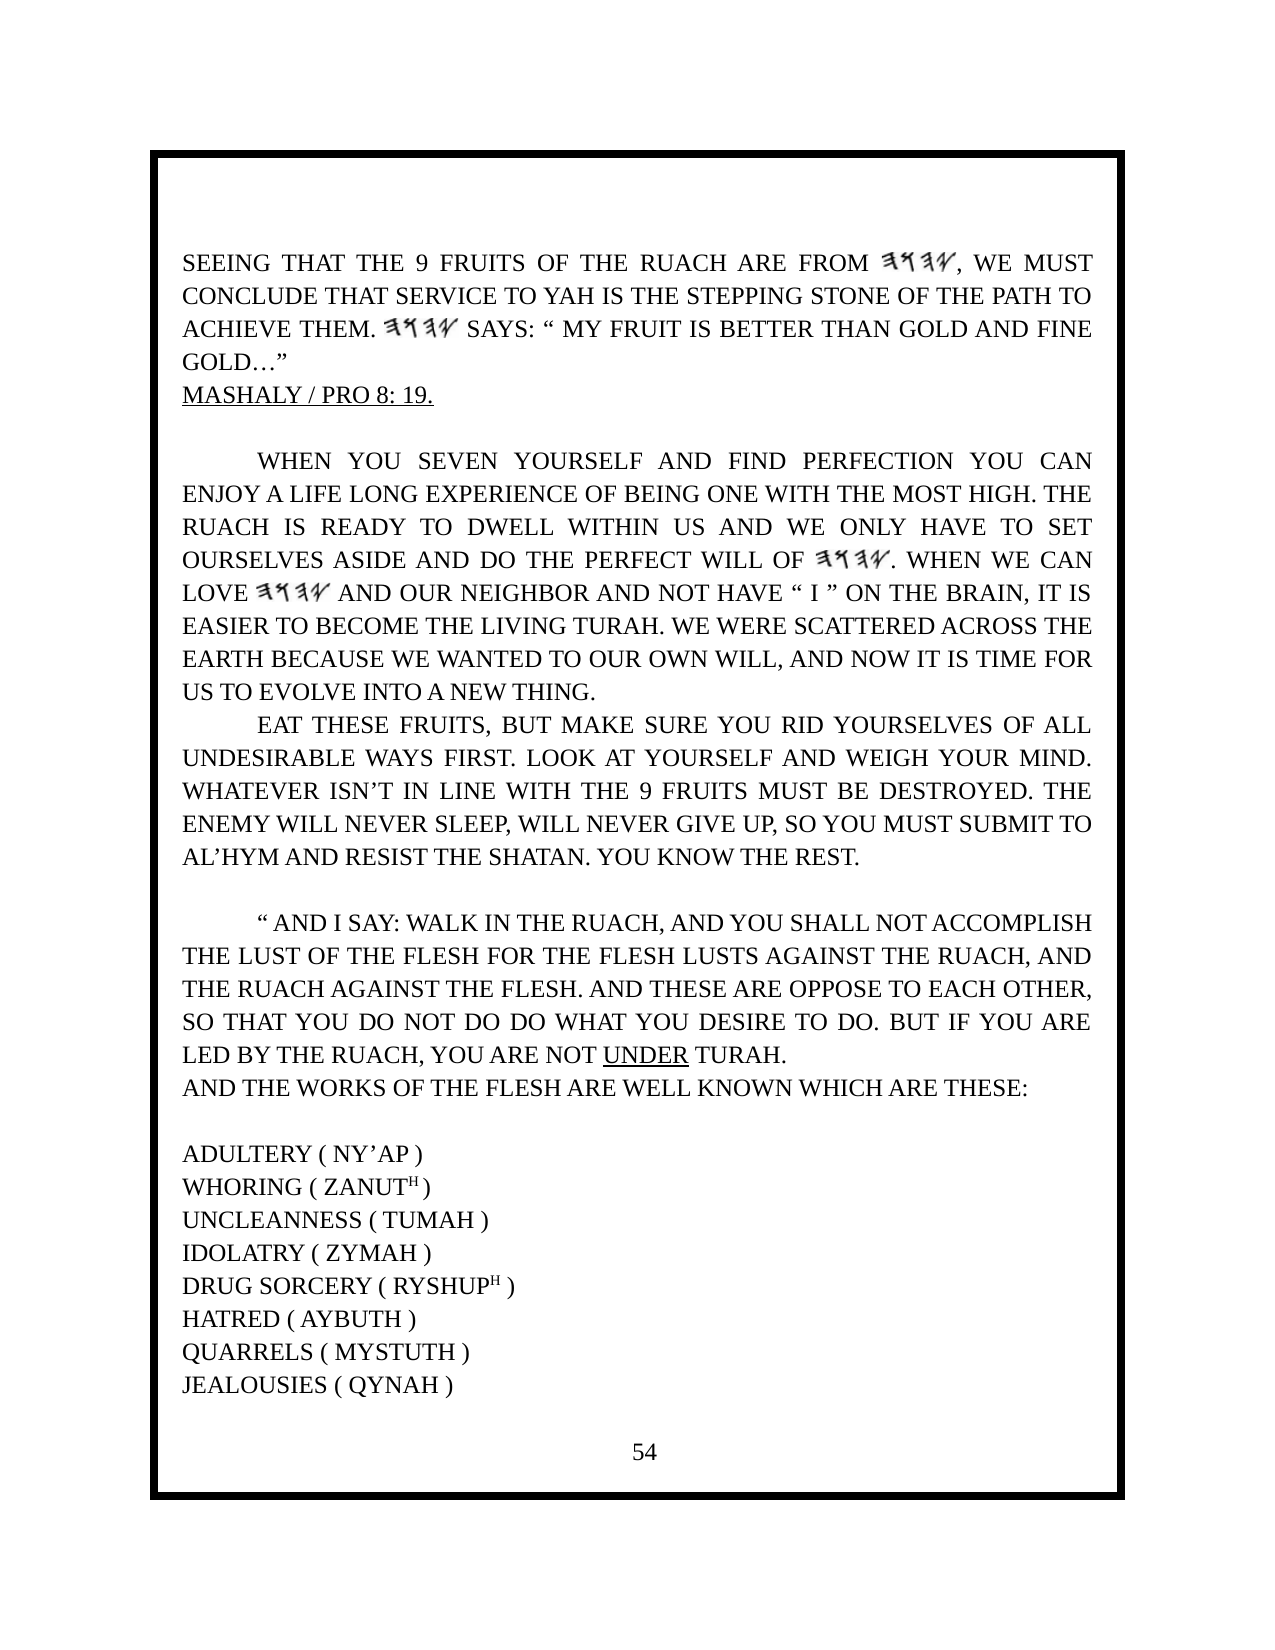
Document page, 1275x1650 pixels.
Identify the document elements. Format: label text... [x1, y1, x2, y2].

text SEEING THAT THE 9 FRUITS OF THE RUACH ARE FROM , WE MUST CONCLUDE THAT SERVICE TO YAH IS THE STEPPING STONE OF THE PATH TO ACHIEVE THEM. SAYS: “ MY FRUIT IS BETTER THAN GOLD AND FINE GOLD…” [182, 248, 1093, 376]
text UNCLEANNESS ( TUMAH ) [182, 1205, 1093, 1234]
text 54 [182, 1437, 1093, 1465]
text DRUG SORCERY ( RYSHUPH ) [182, 1271, 1093, 1300]
text “ AND I SAY: WALK IN THE RUACH, AND YOU SHALL NOT ACCOMPLISH THE LUST OF THE FLESH FOR THE FLESH LUSTS AGAINST THE RUACH, AND THE RUACH AGAINST THE FLESH. AND THESE ARE OPPOSE TO EACH OTHER, SO THAT YOU DO NOT DO DO WHAT YOU DESIRE TO DO. BUT IF YOU ARE LED BY THE RUACH, YOU ARE NOT UNDER TURAH. [182, 908, 1093, 1069]
text IDOLATRY ( ZYMAH ) [182, 1238, 1093, 1267]
text ADULTERY ( NY’AP ) [182, 1139, 1093, 1168]
text AND THE WORKS OF THE FLESH ARE WELL KNOWN WHICH ARE THESE: [182, 1073, 1093, 1102]
text MASHALY / PRO 8: 19. [182, 380, 1093, 409]
text JEALOUSIES ( QYNAH ) [182, 1371, 1093, 1399]
text EAT THESE FRUITS, BUT MAKE SURE YOU RID YOURSELVES OF ALL UNDESIRABLE WAYS FIRST. LOOK AT YOURSELF AND WEIGH YOUR MIND. WHATEVER ISN’T IN LINE WITH THE 9 FRUITS MUST BE DESTROYED. THE ENEMY WILL NEVER SLEEP, WILL NEVER GIVE UP, SO YOU MUST SUBMIT TO AL’HYM AND RESIST THE SHATAN. YOU KNOW THE REST. [182, 710, 1093, 871]
text WHORING ( ZANUTH ) [182, 1172, 1093, 1201]
text QUARRELS ( MYSTUTH ) [182, 1337, 1093, 1366]
text HATRED ( AYBUTH ) [182, 1304, 1093, 1333]
text WHEN YOU SEVEN YOURSELF AND FIND PERFECTION YOU CAN ENJOY A LIFE LONG EXPERIENCE OF BEING ONE WITH THE MOST HIGH. THE RUACH IS READY TO DWELL WITHIN US AND WE ONLY HAVE TO SET OURSELVES ASIDE AND DO THE PERFECT WILL OF . WHEN WE CAN LOVE AND OUR NEIGHBOR AND NOT HAVE “ I ” ON THE BRAIN, IT IS EASIER TO BECOME THE LIVING TURAH. WE WERE SCATTERED ACROSS THE EARTH BECAUSE WE WANTED TO OUR OWN WILL, AND NOW IT IS TIME FOR US TO EVOLVE INTO A NEW THING. [182, 446, 1093, 706]
